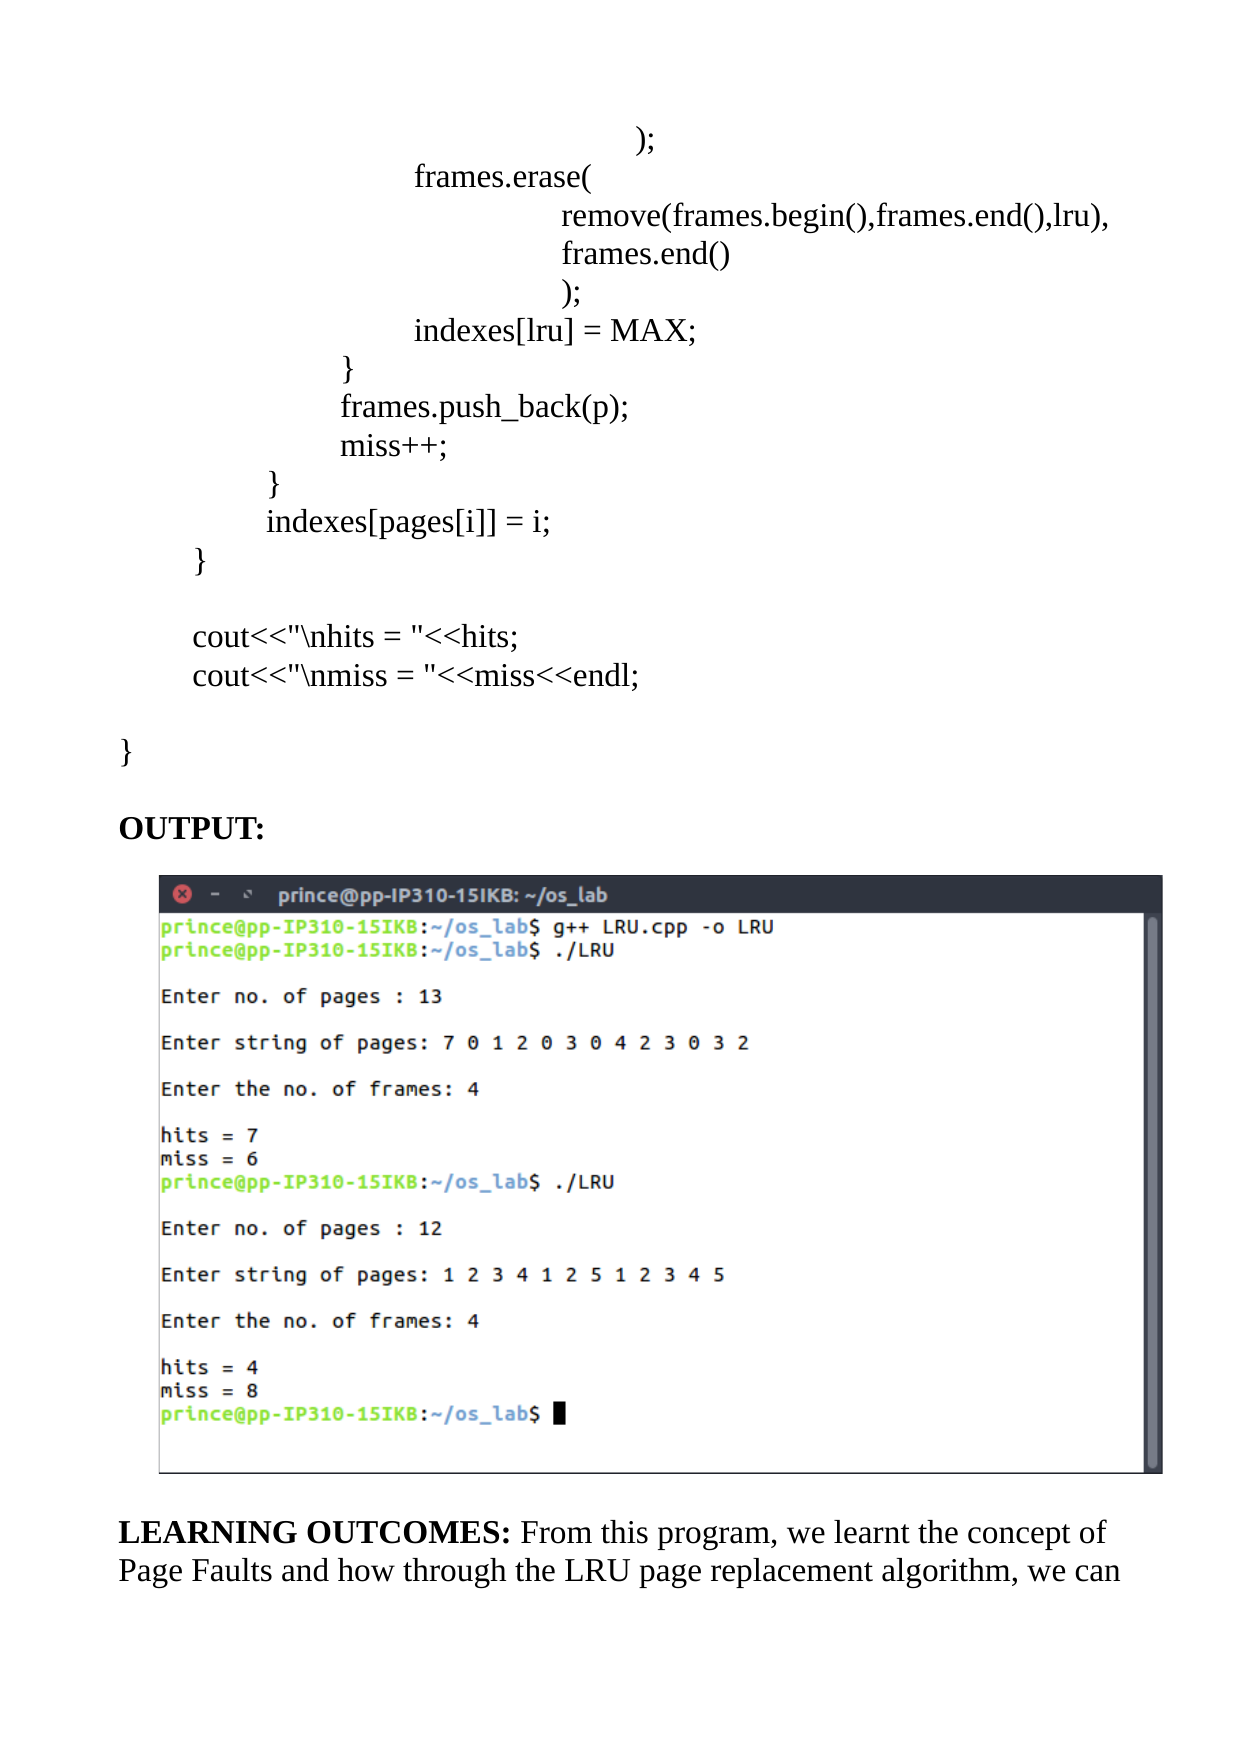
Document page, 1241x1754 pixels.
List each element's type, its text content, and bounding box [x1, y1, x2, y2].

text frames.push_back(p); [118, 386, 1122, 425]
text indexes[pages[i]] = i; [118, 501, 1122, 540]
text remove(frames.begin(),frames.end(),lru), [118, 195, 1122, 233]
text miss++; [118, 425, 1122, 463]
text cout<<"\nhits = "<<hits; [118, 616, 1122, 655]
text } [118, 463, 1122, 501]
picture [158, 875, 1163, 1474]
text cout<<"\nmiss = "<<miss<<endl; [118, 655, 1122, 693]
text ); frames.erase( [118, 118, 1122, 195]
text } [118, 540, 1122, 578]
text frames.end() [118, 233, 1122, 271]
text LEARNING OUTCOMES: From this program, we learnt the concept of Page Faults and how through the LRU page replacement algorithm, we can [118, 1512, 1122, 1589]
text } [118, 731, 1122, 770]
text indexes[lru] = MAX; [118, 310, 1122, 348]
text OUTPUT: [118, 808, 1122, 846]
text ); [118, 271, 1122, 310]
text } [118, 348, 1122, 386]
